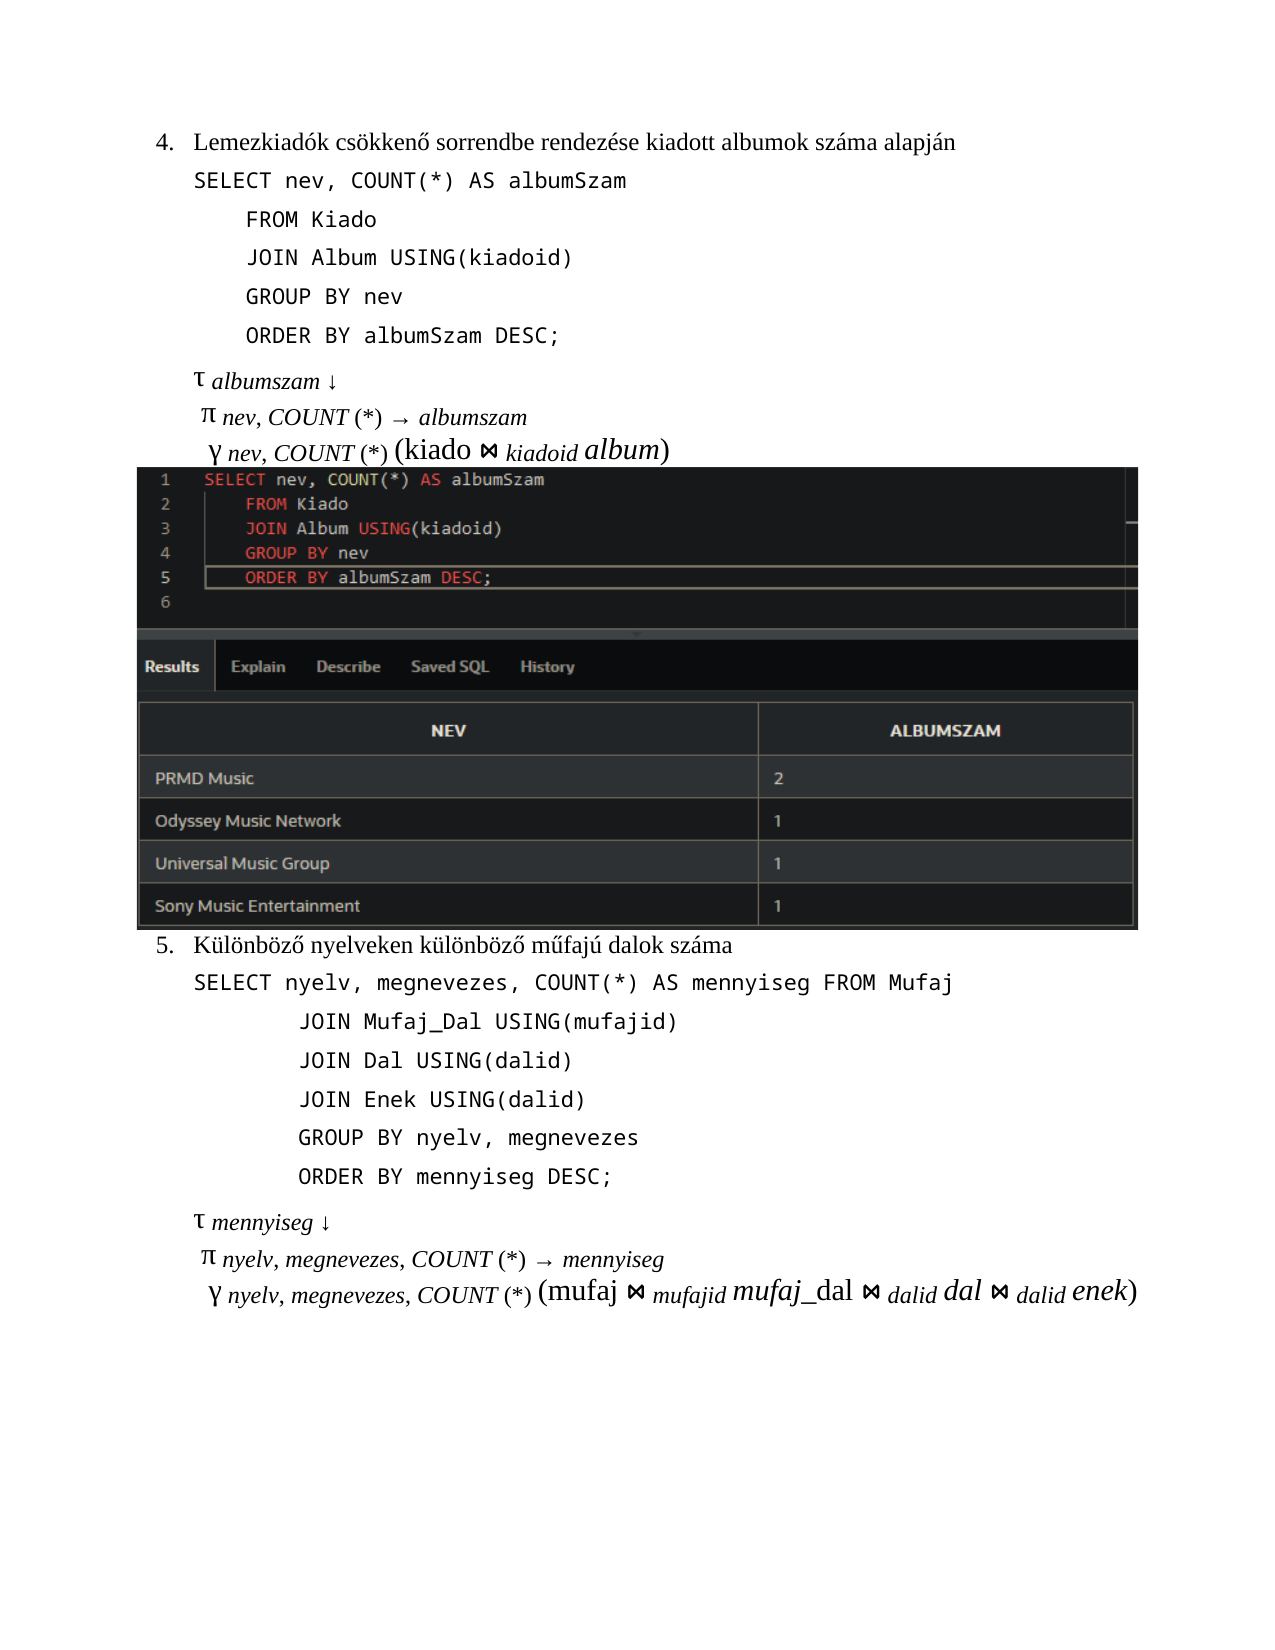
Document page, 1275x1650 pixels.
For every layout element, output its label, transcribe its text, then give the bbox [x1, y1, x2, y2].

list FROM Kiado [156, 203, 1157, 233]
list SELECT nev, COUNT(*) AS albumSzam [156, 165, 1157, 194]
list Lemezkiadók csökkenő sorrendbe rendezése kiadott albumok száma alapján [156, 127, 1157, 156]
list ORDER BY mennyiseg DESC; [156, 1161, 1157, 1191]
list SELECT nyelv, megnevezes, COUNT(*) AS mennyiseg FROM Mufaj [156, 967, 1157, 997]
list JOIN Mufaj_Dal USING(mufajid) [156, 1006, 1157, 1036]
list τ mennyiseg ↓ π nyelv, megnevezes, COUNT (*) → mennyiseg γ nyelv, megnevezes, COUNT (*) (mufaj ⋈ mufajid mufaj_dal ⋈ dalid dal ⋈ dalid enek) [156, 1200, 1157, 1308]
list Különböző nyelveken különböző műfajú dalok száma [156, 861, 1157, 958]
list ORDER BY albumSzam DESC; [156, 320, 1157, 349]
list GROUP BY nev [156, 281, 1157, 311]
list τ albumszam ↓ π nev, COUNT (*) → albumszam γ nev, COUNT (*) (kiado ⋈ kiadoid album) [156, 358, 1157, 467]
picture [136, 467, 1139, 930]
list JOIN Dal USING(dalid) [156, 1045, 1157, 1075]
list GROUP BY nyelv, megnevezes [156, 1122, 1157, 1152]
list JOIN Enek USING(dalid) [156, 1084, 1157, 1113]
list JOIN Album USING(kiadoid) [156, 242, 1157, 272]
